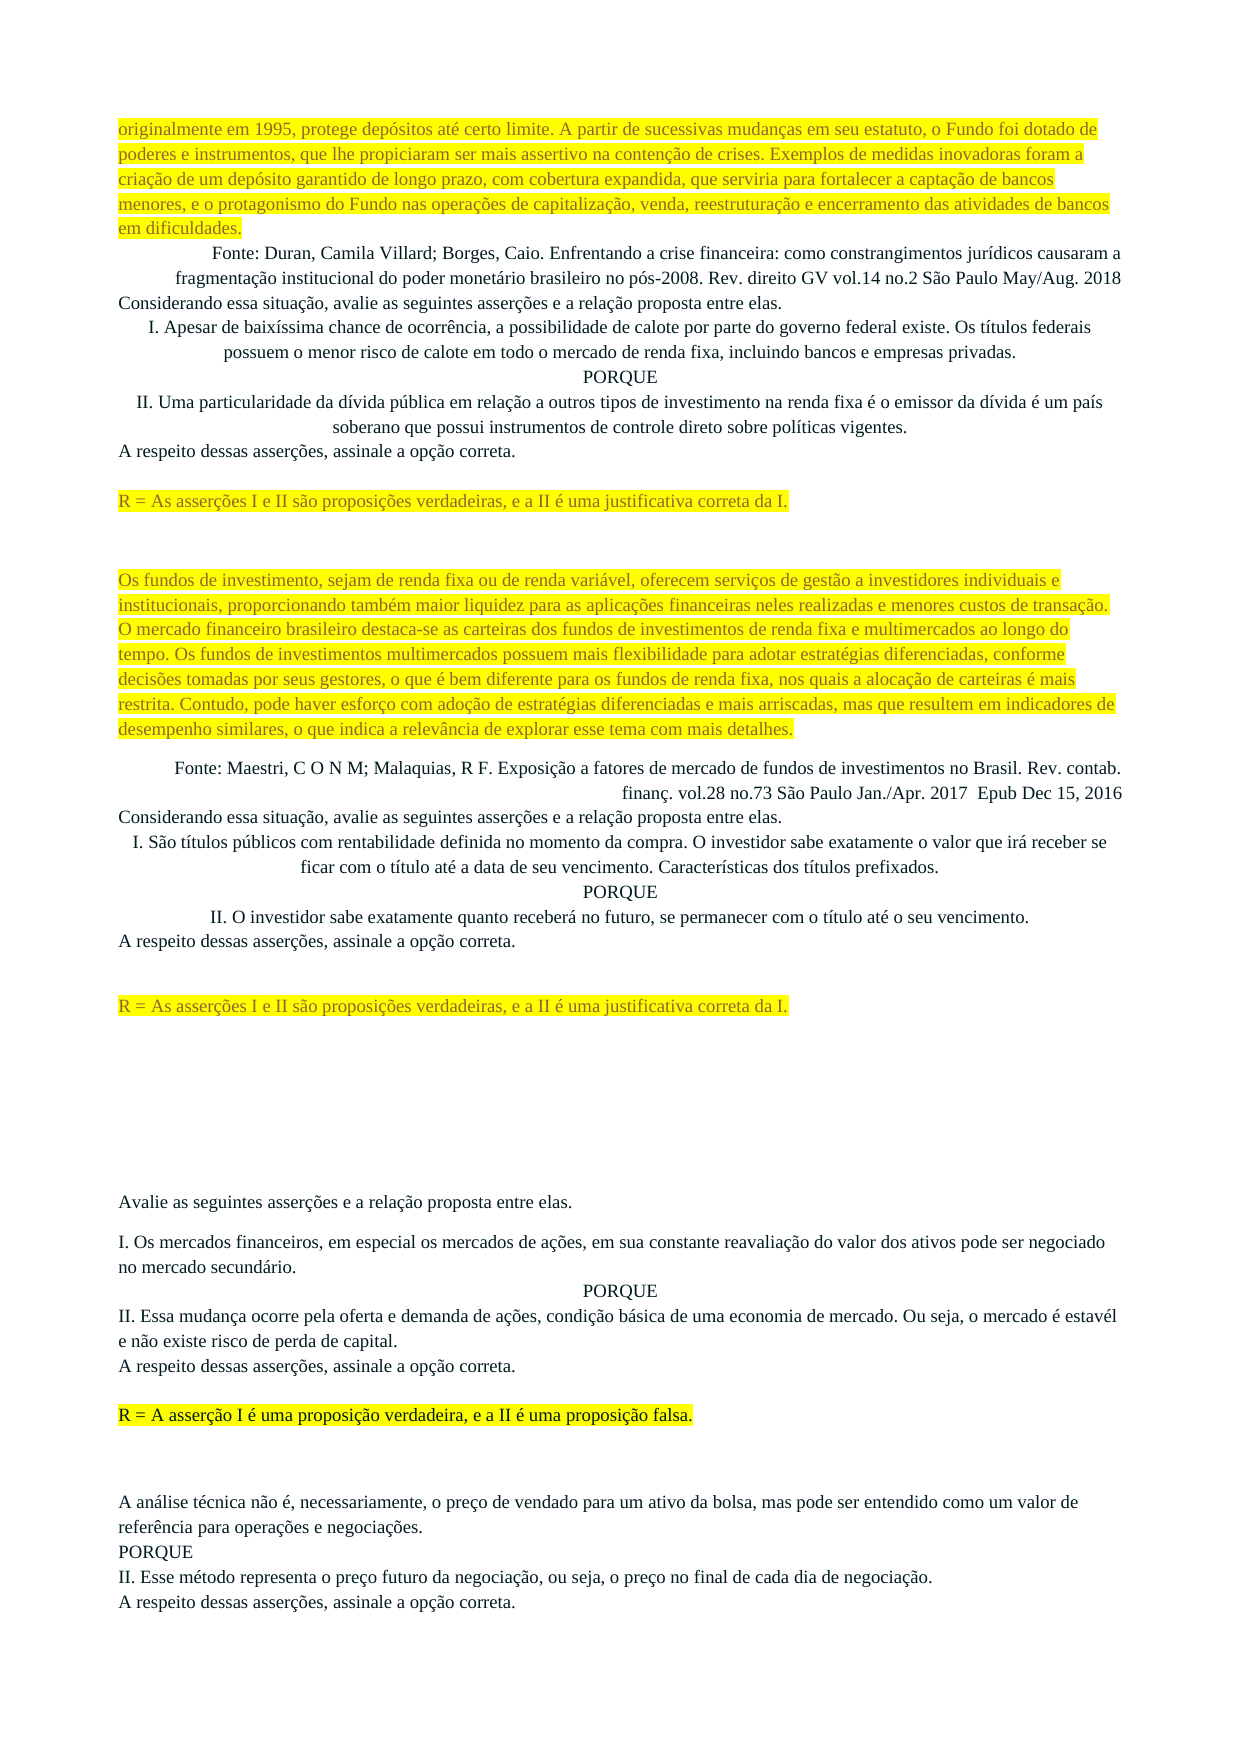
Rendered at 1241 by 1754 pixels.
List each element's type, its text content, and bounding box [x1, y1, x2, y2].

text A respeito dessas asserções, assinale a opção correta. [118, 1355, 1122, 1376]
text Considerando essa situação, avalie as seguintes asserções e a relação proposta entre elas. [118, 806, 1122, 828]
text A análise técnica não é, necessariamente, o preço de vendado para um ativo da bolsa, mas pode ser entendido como um valor de referência para operações e negociações. [118, 1491, 1122, 1538]
text PORQUE [118, 1280, 1122, 1302]
text Fonte: Maestri, C O N M; Malaquias, R F. Exposição a fatores de mercado de fundos de investimentos no Brasil. Rev. contab. finanç. vol.28 no.73 São Paulo Jan./Apr. 2017 Epub Dec 15, 2016 [118, 757, 1122, 803]
text R = As asserções I e II são proposições verdadeiras, e a II é uma justificativa correta da I. [118, 465, 1122, 512]
text originalmente em 1995, protege depósitos até certo limite. A partir de sucessivas mudanças em seu estatuto, o Fundo foi dotado de poderes e instrumentos, que lhe propiciaram ser mais assertivo na contenção de crises. Exemplos de medidas inovadoras foram a criação de um depósito garantido de longo prazo, com cobertura expandida, que serviria para fortalecer a captação de bancos menores, e o protagonismo do Fundo nas operações de capitalização, venda, reestruturação e encerramento das atividades de bancos em dificuldades. [118, 118, 1122, 239]
text Avalie as seguintes asserções e a relação proposta entre elas. [118, 1191, 1122, 1213]
text Fonte: Duran, Camila Villard; Borges, Caio. Enfrentando a crise financeira: como constrangimentos jurídicos causaram a fragmentação institucional do poder monetário brasileiro no pós-2008. Rev. direito GV vol.14 no.2 São Paulo May/Aug. 2018 [118, 242, 1122, 288]
text II. Esse método representa o preço futuro da negociação, ou seja, o preço no final de cada dia de negociação. [118, 1566, 1122, 1587]
text II. Essa mudança ocorre pela oferta e demanda de ações, condição básica de uma economia de mercado. Ou seja, o mercado é estavél e não existe risco de perda de capital. [118, 1305, 1122, 1352]
text I. Apesar de baixíssima chance de ocorrência, a possibilidade de calote por parte do governo federal existe. Os títulos federais possuem o menor risco de calote em todo o mercado de renda fixa, incluindo bancos e empresas privadas. [118, 316, 1122, 363]
text R = A asserção I é uma proposição verdadeira, e a II é uma proposição falsa. [118, 1379, 1122, 1426]
text Considerando essa situação, avalie as seguintes asserções e a relação proposta entre elas. [118, 292, 1122, 313]
text PORQUE [118, 1541, 1122, 1562]
text PORQUE [118, 366, 1122, 388]
text II. Uma particularidade da dívida pública em relação a outros tipos de investimento na renda fixa é o emissor da dívida é um país soberano que possui instrumentos de controle direto sobre políticas vigentes. [118, 391, 1122, 437]
text A respeito dessas asserções, assinale a opção correta. [118, 1591, 1122, 1612]
text Os fundos de investimento, sejam de renda fixa ou de renda variável, oferecem serviços de gestão a investidores individuais e institucionais, proporcionando também maior liquidez para as aplicações financeiras neles realizadas e menores custos de transação. O mercado financeiro brasileiro destaca-se as carteiras dos fundos de investimentos de renda fixa e multimercados ao longo do tempo. Os fundos de investimentos multimercados possuem mais flexibilidade para adotar estratégias diferenciadas, conforme decisões tomadas por seus gestores, o que é bem diferente para os fundos de renda fixa, nos quais a alocação de carteiras é mais restrita. Contudo, pode haver esforço com adoção de estratégias diferenciadas e mais arriscadas, mas que resultem em indicadores de desempenho similares, o que indica a relevância de explorar esse tema com mais detalhes. [118, 569, 1122, 739]
text PORQUE [118, 881, 1122, 902]
text II. O investidor sabe exatamente quanto receberá no futuro, se permanecer com o título até o seu vencimento. [118, 906, 1122, 927]
text A respeito dessas asserções, assinale a opção correta. [118, 930, 1122, 952]
text R = As asserções I e II são proposições verdadeiras, e a II é uma justificativa correta da I. [118, 994, 1122, 1016]
text I. Os mercados financeiros, em especial os mercados de ações, em sua constante reavaliação do valor dos ativos pode ser negociado no mercado secundário. [118, 1231, 1122, 1277]
text I. São títulos públicos com rentabilidade definida no momento da compra. O investidor sabe exatamente o valor que irá receber se ficar com o título até a data de seu vencimento. Características dos títulos prefixados. [118, 831, 1122, 878]
text A respeito dessas asserções, assinale a opção correta. [118, 440, 1122, 462]
